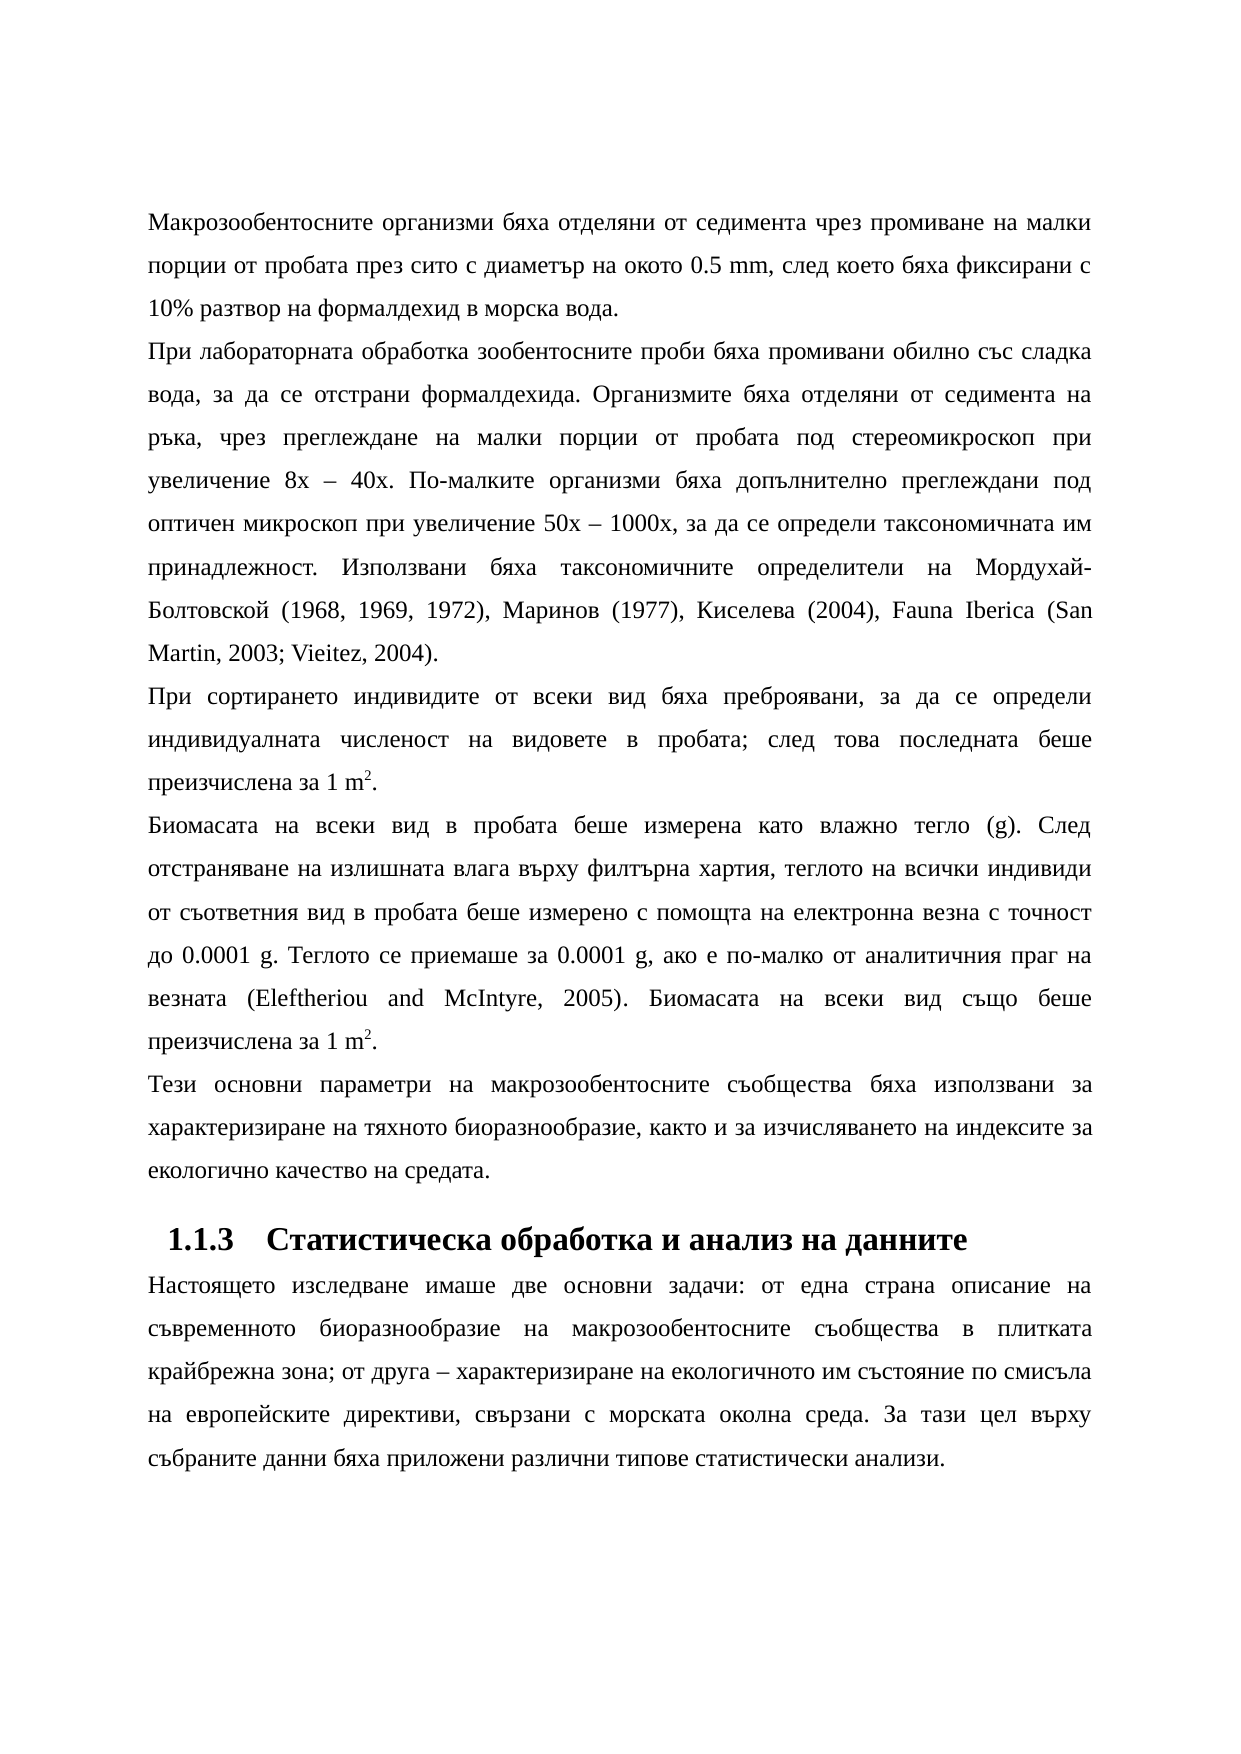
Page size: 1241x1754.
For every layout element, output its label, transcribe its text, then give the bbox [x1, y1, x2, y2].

text Тези основни параметри на макрозообентосните съобщества бяха използвани за характеризиране на тяхното биоразнообразие, както и за изчисляването на индексите за екологично качество на средата. [148, 1069, 1093, 1184]
text Настоящето изследване имаше две основни задачи: от една страна описание на съвременното биоразнообразие на макрозообентосните съобщества в плитката крайбрежна зона; от друга – характеризиране на екологичното им състояние по смисъла на европейските директиви, свързани с морската околна среда. За тази цел върху събраните данни бяха приложени различни типове статистически анализи. [148, 1270, 1093, 1471]
subtitle Статистическа обработка и анализ на данните [242, 1219, 1093, 1258]
text При лабораторната обработка зообентосните проби бяха промивани обилно със сладка вода, за да се отстрани формалдехида. Организмите бяха отделяни от седимента на ръка, чрез преглеждане на малки порции от пробата под стереомикроскоп при увеличение 8х – 40х. По-малките организми бяха допълнително преглеждани под оптичен микроскоп при увеличение 50х – 1000х, за да се определи таксономичната им принадлежност. Използвани бяха таксономичните определители на Мордухай-Болтовской (1968, 1969, 1972), Маринов (1977), Киселева (2004), Fauna Iberica (San Martin, 2003; Vieitez, 2004). [148, 336, 1093, 667]
text Биомасата на всеки вид в пробата беше измерена като влажно тегло (g). След отстраняване на излишната влага върху филтърна хартия, теглото на всички индивиди от съответния вид в пробата беше измерено с помощта на електронна везна с точност до 0.0001 g. Теглото се приемаше за 0.0001 g, ако е по-малко от аналитичния праг на везната (Eleftheriou and McIntyre, 2005). Биомасата на всеки вид също беше преизчислена за 1 m2. [148, 810, 1093, 1055]
text Макрозообентосните организми бяха отделяни от седимента чрез промиване на малки порции от пробата през сито с диаметър на окото 0.5 mm, след което бяха фиксирани с 10% разтвор на формалдехид в морска вода. [148, 207, 1093, 322]
text При сортирането индивидите от всеки вид бяха преброявани, за да се определи индивидуалната численост на видовете в пробата; след това последната беше преизчислена за 1 m2. [148, 681, 1093, 796]
